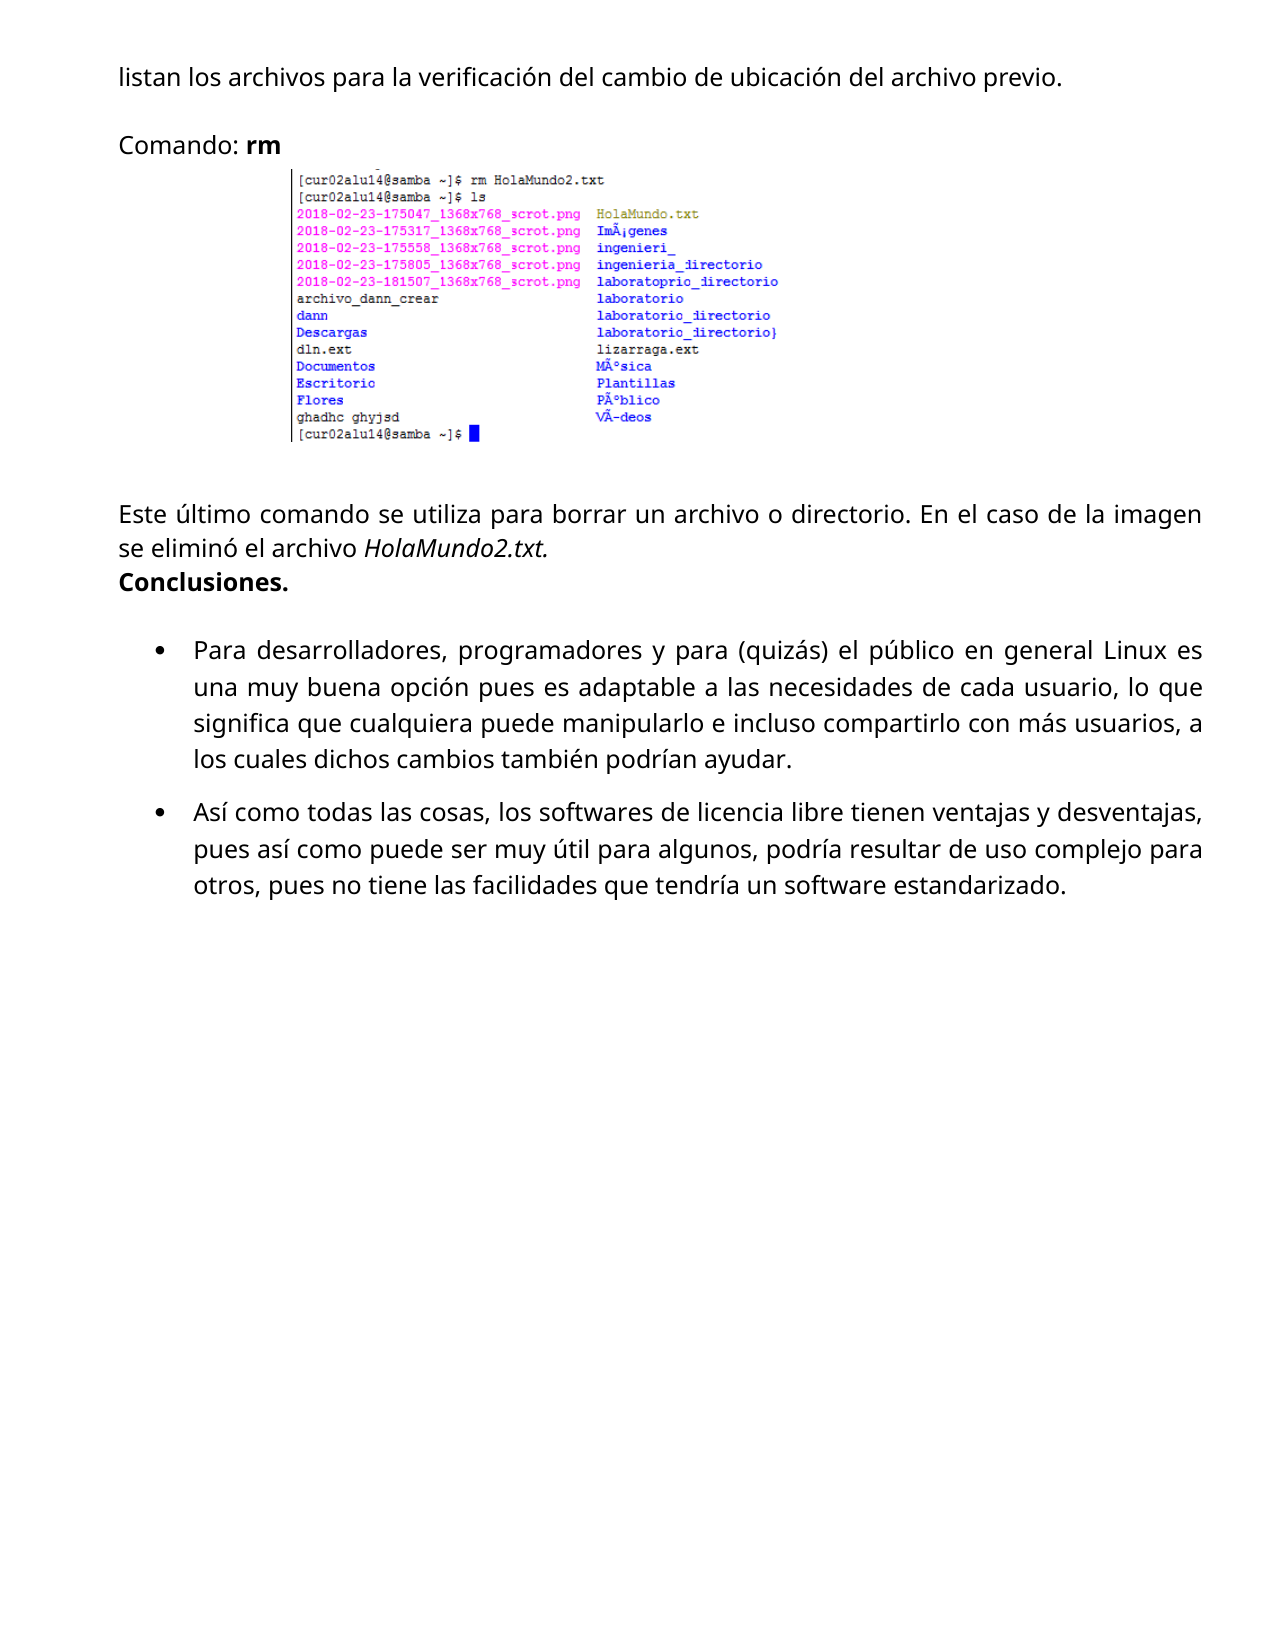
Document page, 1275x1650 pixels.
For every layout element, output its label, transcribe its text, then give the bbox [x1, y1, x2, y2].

text Comando: rm [118, 127, 1205, 161]
list Para desarrolladores, programadores y para (quizás) el público en general Linux es una muy buena opción pues es adaptable a las necesidades de cada usuario, lo que significa que cualquiera puede manipularlo e incluso compartirlo con más usuarios, a los cuales dichos cambios también podrían ayudar. [156, 633, 1205, 776]
text Conclusiones. [118, 565, 1205, 599]
list Así como todas las cosas, los softwares de licencia libre tienen ventajas y desventajas, pues así como puede ser muy útil para algunos, podría resultar de uso complejo para otros, pues no tiene las facilidades que tendría un software estandarizado. [156, 795, 1205, 902]
text listan los archivos para la verificación del cambio de ubicación del archivo previo. [118, 59, 1205, 93]
text Este último comando se utiliza para borrar un archivo o directorio. En el caso de la imagen se eliminó el archivo HolaMundo2.txt. [118, 497, 1205, 565]
